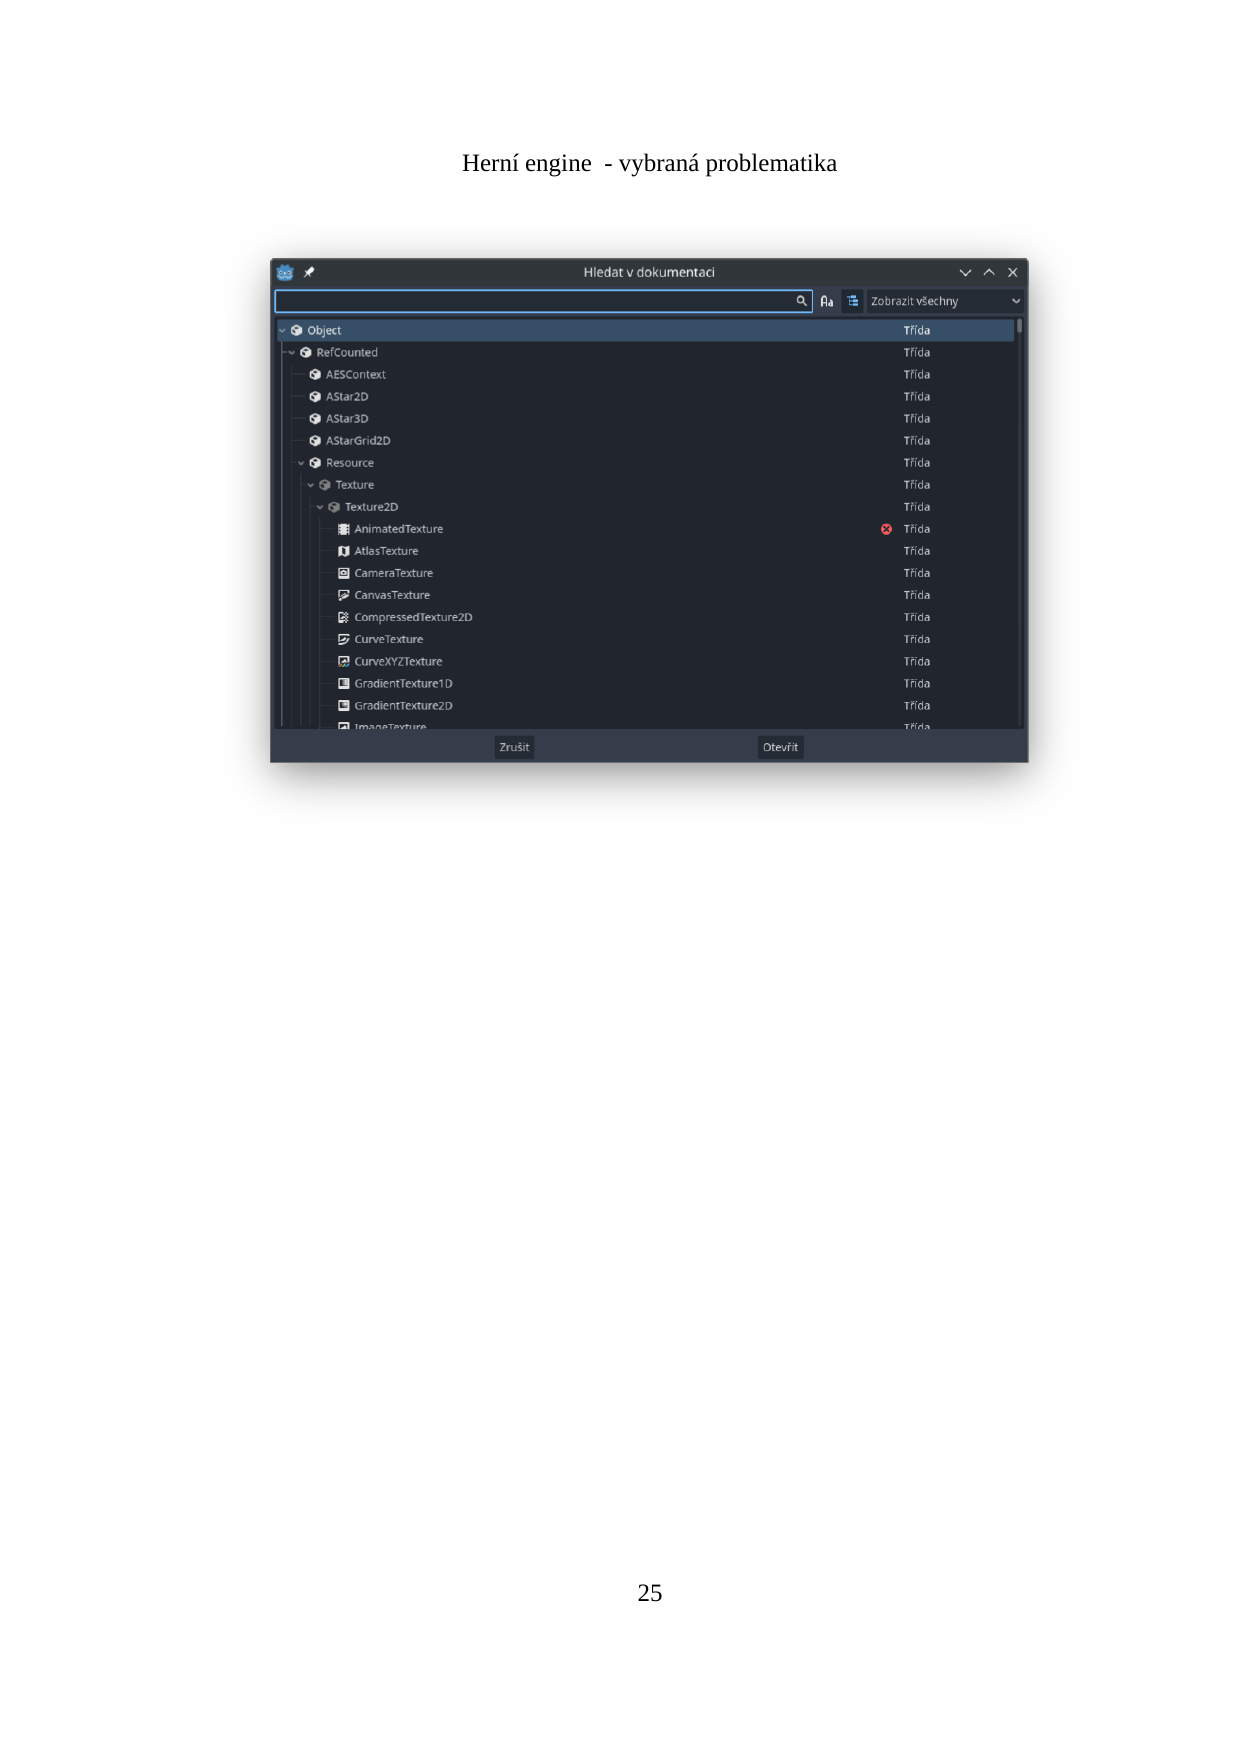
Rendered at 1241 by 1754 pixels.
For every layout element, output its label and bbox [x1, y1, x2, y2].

picture [206, 206, 1093, 839]
